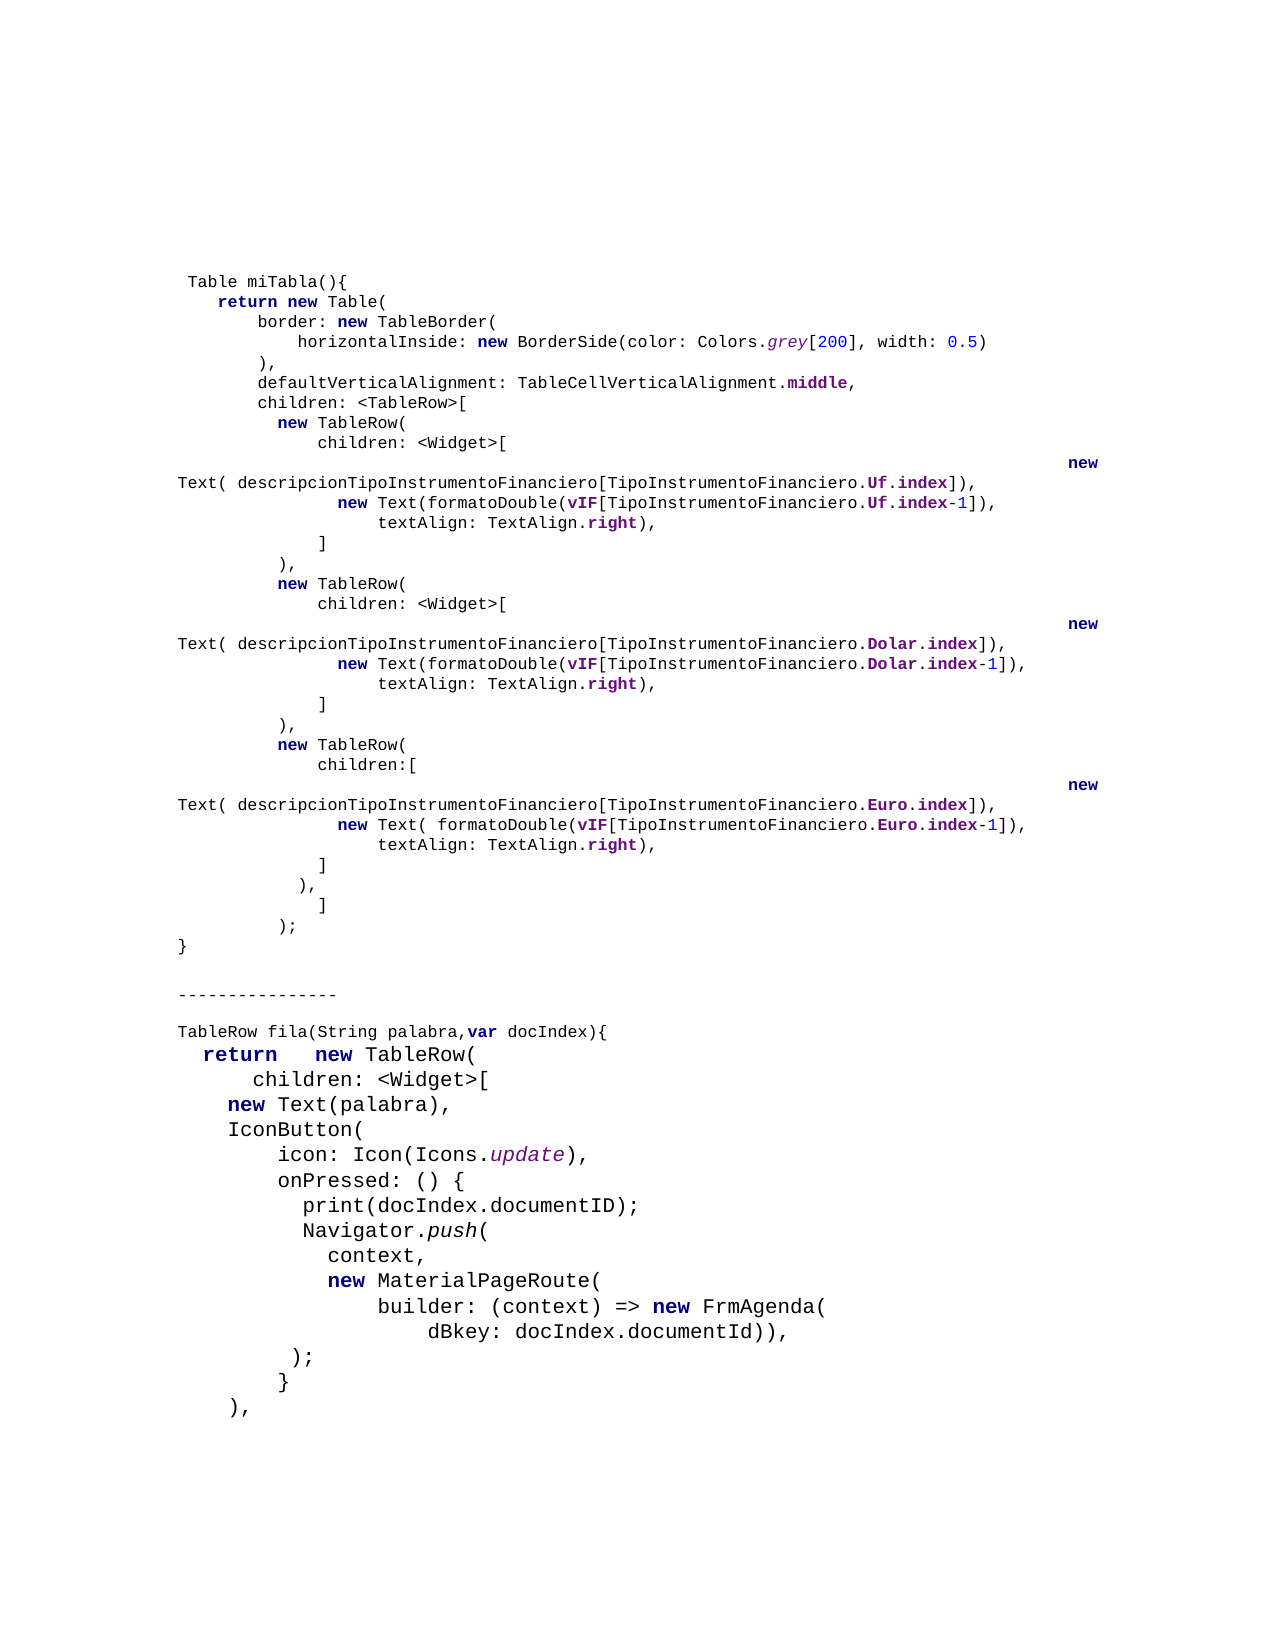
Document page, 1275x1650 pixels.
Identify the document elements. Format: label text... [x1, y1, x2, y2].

text IconButton( [177, 1119, 1098, 1143]
text new TableRow( [177, 736, 1098, 755]
text children: <Widget>[ [177, 595, 1098, 614]
text ] [177, 897, 1098, 916]
text return new Table( [177, 294, 1098, 313]
text new Text( descripcionTipoInstrumentoFinanciero[TipoInstrumentoFinanciero.Uf.index]), [177, 455, 1098, 494]
text ), [177, 354, 1098, 373]
text builder: (context) => new FrmAgenda( [177, 1296, 1098, 1319]
text children: <Widget>[ [177, 434, 1098, 453]
text context, [177, 1245, 1098, 1269]
text ); [177, 1346, 1098, 1370]
text } [177, 937, 1098, 956]
text textAlign: TextAlign.right), [177, 837, 1098, 856]
text print(docIndex.documentID); [177, 1195, 1098, 1218]
text Navigator.push( [177, 1220, 1098, 1244]
text } [177, 1371, 1098, 1395]
text Table miTabla(){ [177, 274, 1098, 293]
text new Text(formatoDouble(vIF[TipoInstrumentoFinanciero.Uf.index-1]), [177, 495, 1098, 514]
text ] [177, 857, 1098, 876]
text ), [177, 716, 1098, 735]
text ), [177, 555, 1098, 574]
text new MaterialPageRoute( [177, 1271, 1098, 1294]
text ] [177, 696, 1098, 715]
text new Text(palabra), [177, 1094, 1098, 1118]
text TableRow fila(String palabra,var docIndex){ [177, 1023, 1098, 1042]
text new Text( descripcionTipoInstrumentoFinanciero[TipoInstrumentoFinanciero.Dolar.index]), [177, 616, 1098, 654]
text defaultVerticalAlignment: TableCellVerticalAlignment.middle, [177, 374, 1098, 393]
text children: <TableRow>[ [177, 394, 1098, 413]
text new Text(formatoDouble(vIF[TipoInstrumentoFinanciero.Dolar.index-1]), [177, 656, 1098, 674]
text ---------------- [177, 987, 1098, 1006]
text new Text( descripcionTipoInstrumentoFinanciero[TipoInstrumentoFinanciero.Euro.index]), [177, 776, 1098, 815]
text textAlign: TextAlign.right), [177, 515, 1098, 534]
text dBkey: docIndex.documentId)), [177, 1321, 1098, 1344]
text ); [177, 917, 1098, 936]
text children: <Widget>[ [177, 1069, 1098, 1092]
text border: new TableBorder( [177, 314, 1098, 333]
text icon: Icon(Icons.update), [177, 1144, 1098, 1168]
text ), [177, 877, 1098, 896]
text return new TableRow( [177, 1044, 1098, 1067]
text textAlign: TextAlign.right), [177, 676, 1098, 695]
text onPressed: () { [177, 1170, 1098, 1193]
text horizontalInside: new BorderSide(color: Colors.grey[200], width: 0.5) [177, 334, 1098, 353]
text new Text( formatoDouble(vIF[TipoInstrumentoFinanciero.Euro.index-1]), [177, 817, 1098, 835]
text new TableRow( [177, 575, 1098, 594]
text children:[ [177, 756, 1098, 775]
text ] [177, 535, 1098, 554]
text ), [177, 1397, 1098, 1420]
text new TableRow( [177, 414, 1098, 433]
